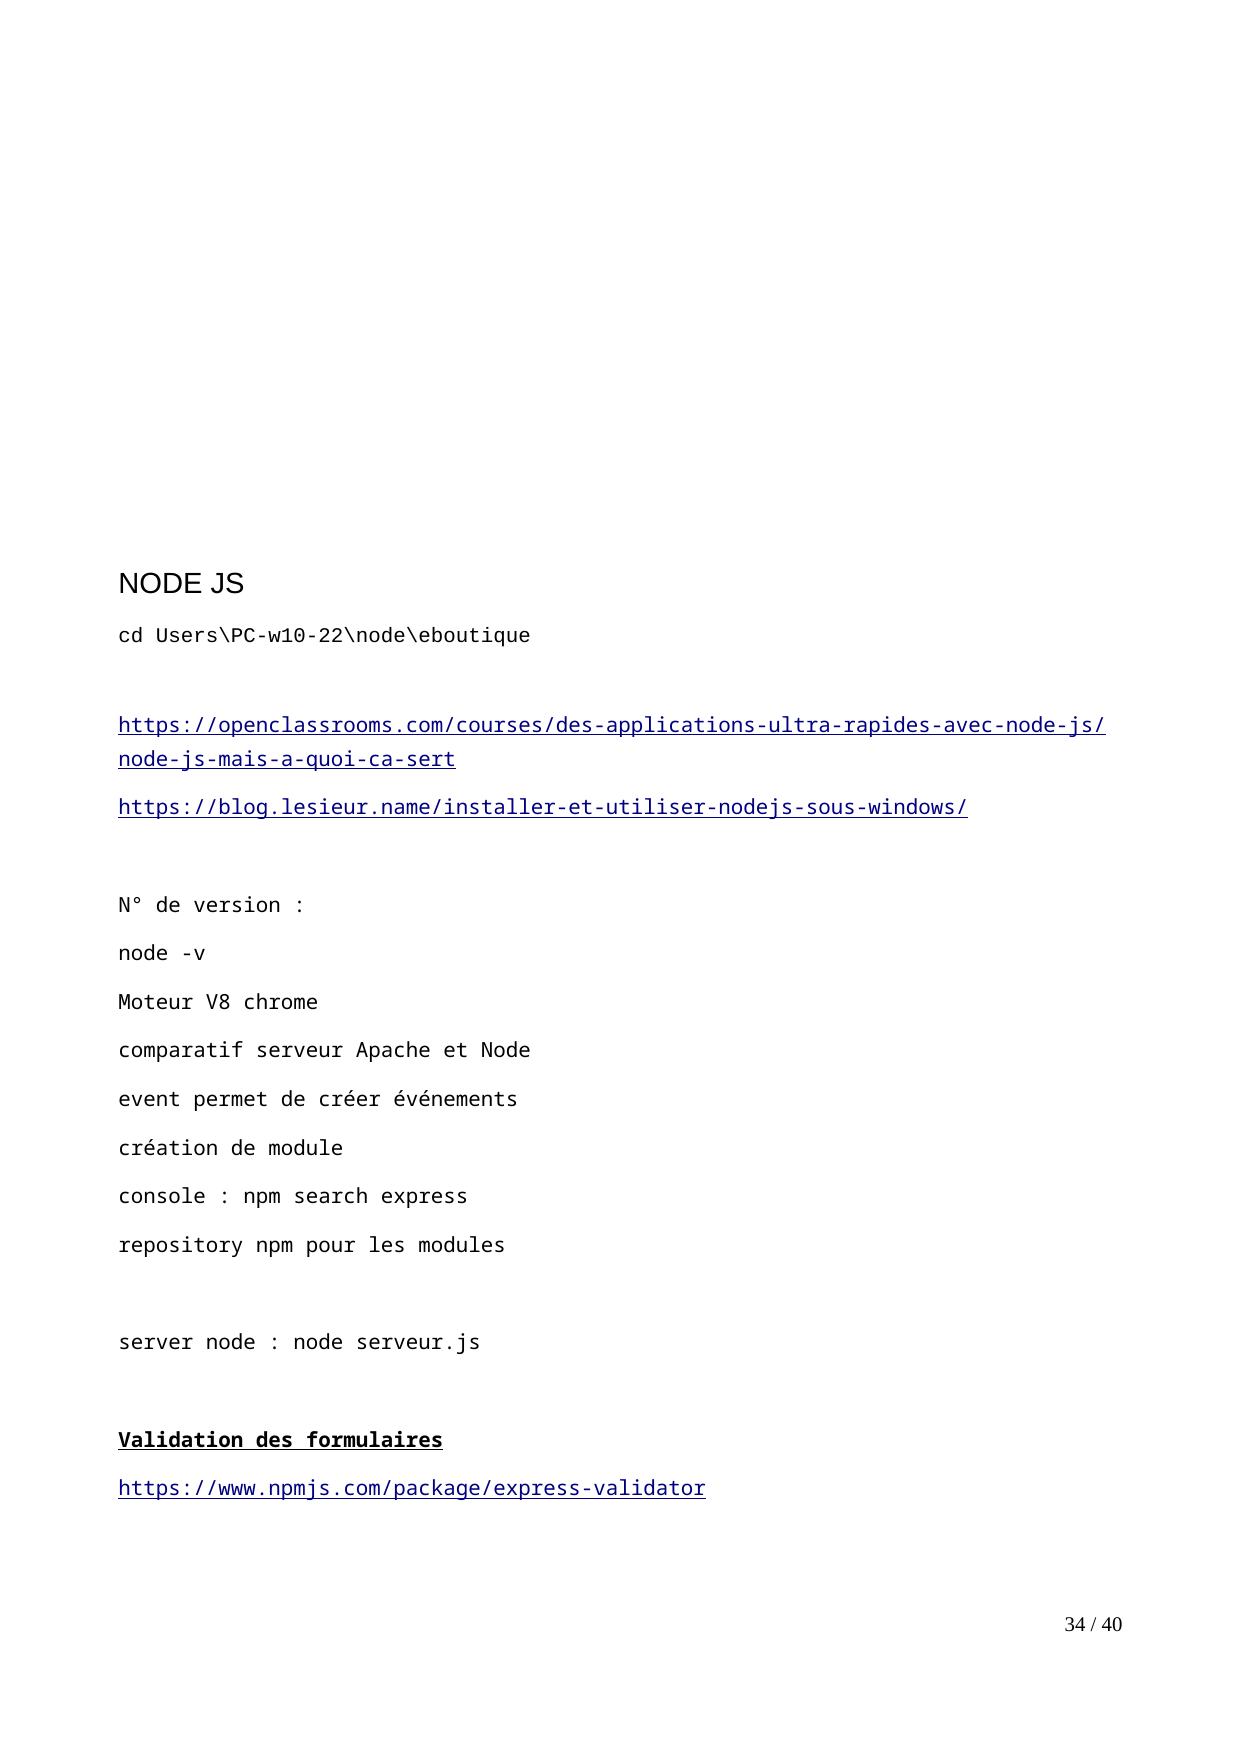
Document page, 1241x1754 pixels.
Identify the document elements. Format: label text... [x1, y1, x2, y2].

text Moteur V8 chrome [118, 987, 1122, 1015]
text https://openclassrooms.com/courses/des-applications-ultra-rapides-avec-node-js/node-js-mais-a-quoi-ca-sert [118, 710, 1122, 772]
text repository npm pour les modules [118, 1230, 1122, 1259]
text console : npm search express [118, 1182, 1122, 1210]
text création de module [118, 1133, 1122, 1161]
text https://blog.lesieur.name/installer-et-utiliser-nodejs-sous-windows/ [118, 792, 1122, 821]
subtitle NODE JS [118, 566, 1122, 600]
text server node : node serveur.js [118, 1327, 1122, 1356]
text event permet de créer événements [118, 1084, 1122, 1113]
text comparatif serveur Apache et Node [118, 1036, 1122, 1064]
text N° de version : [118, 890, 1122, 918]
text https://www.npmjs.com/package/express-validator [118, 1473, 1122, 1502]
subtitle cd Users\PC-w10-22\node\eboutique [118, 625, 1122, 648]
text Validation des formulaires [118, 1425, 1122, 1453]
text node -v [118, 938, 1122, 967]
